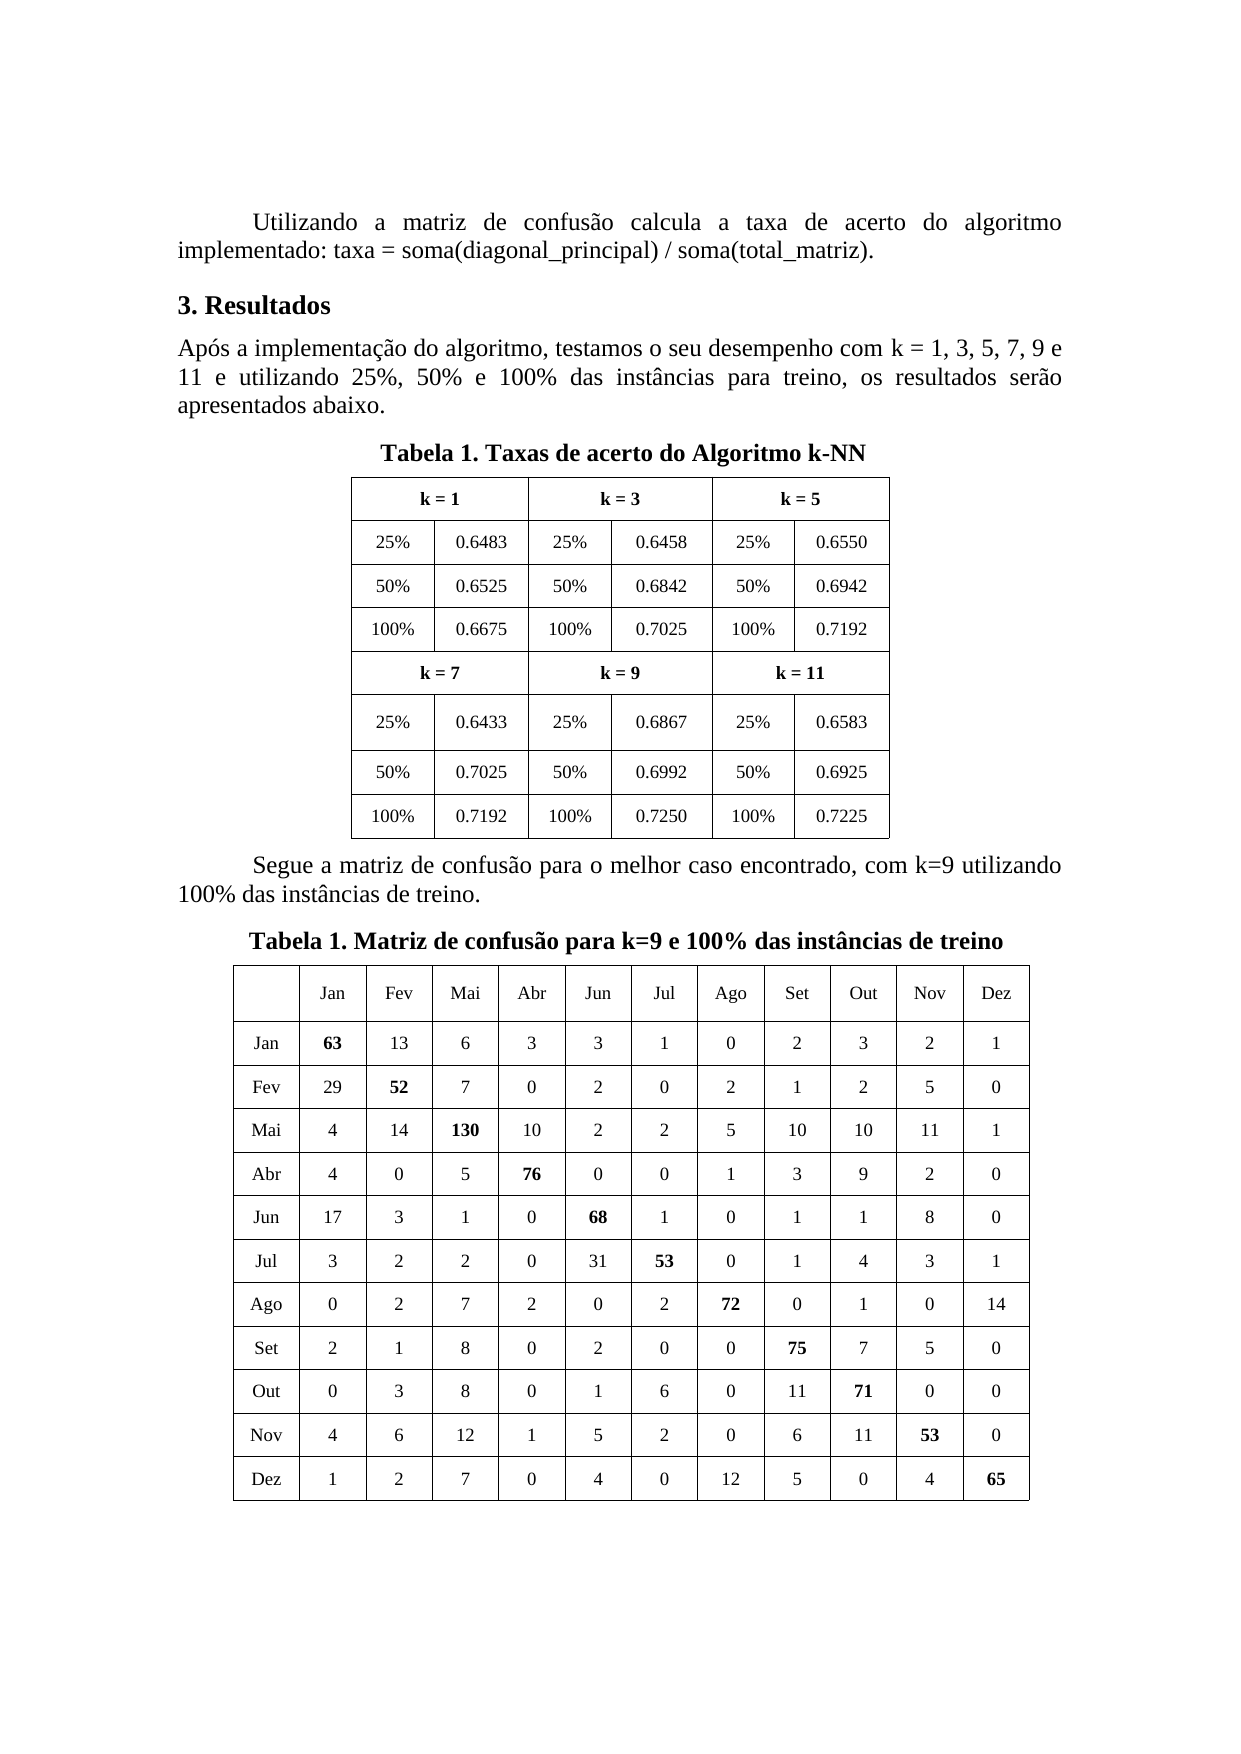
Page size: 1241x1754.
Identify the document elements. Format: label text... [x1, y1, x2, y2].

table_cell 10 [831, 1109, 896, 1152]
table_cell 25% [529, 521, 611, 564]
table_header [234, 966, 299, 1021]
table_cell 0 [765, 1283, 830, 1326]
table_cell 2 [831, 1066, 896, 1108]
table_cell 0 [499, 1066, 565, 1108]
table_cell 1 [765, 1066, 830, 1108]
table_cell 50% [713, 565, 794, 607]
table_cell 0 [499, 1196, 565, 1239]
table_cell 7 [433, 1457, 498, 1500]
table_cell 1 [964, 1240, 1029, 1282]
table_cell 17 [300, 1196, 366, 1239]
table_cell 0.6458 [612, 521, 712, 564]
text Segue a matriz de confusão para o melhor caso encontrado, com k=9 utilizando 100% das instâncias de treino. [177, 850, 1063, 907]
table_cell 0 [632, 1066, 697, 1108]
table_cell 1 [765, 1240, 830, 1282]
table_cell Ago [234, 1283, 299, 1326]
table_header Dez [964, 966, 1029, 1021]
table_cell 3 [566, 1022, 631, 1064]
table_cell 3 [367, 1370, 432, 1413]
table_cell 31 [566, 1240, 631, 1282]
table_cell 72 [698, 1283, 764, 1326]
table_cell 2 [300, 1327, 366, 1369]
table_cell 0 [698, 1196, 764, 1239]
table_cell 3 [367, 1196, 432, 1239]
table_cell 0.7225 [795, 795, 889, 837]
table_cell 2 [566, 1066, 631, 1108]
table_header Jun [566, 966, 631, 1021]
table_cell 1 [964, 1109, 1029, 1152]
text Tabela 1. Matriz de confusão para k=9 e 100% das instâncias de treino [177, 926, 1063, 955]
table_cell 8 [433, 1370, 498, 1413]
table_cell 0 [499, 1370, 565, 1413]
table_cell 0 [698, 1022, 764, 1064]
table_cell 71 [831, 1370, 896, 1413]
table_cell 1 [831, 1196, 896, 1239]
table_header Ago [698, 966, 764, 1021]
table_cell 100% [352, 795, 434, 837]
table_cell 0.7025 [612, 608, 712, 651]
table_cell 1 [499, 1414, 565, 1456]
table_cell 3 [897, 1240, 963, 1282]
table_header Mai [433, 966, 498, 1021]
table_cell 130 [433, 1109, 498, 1152]
table_cell 6 [367, 1414, 432, 1456]
table_cell 11 [765, 1370, 830, 1413]
table_cell 0.6925 [795, 751, 889, 794]
table_cell 53 [632, 1240, 697, 1282]
table_cell 1 [433, 1196, 498, 1239]
text Utilizando a matriz de confusão calcula a taxa de acerto do algoritmo implementado: taxa = soma(diagonal_principal) / soma(total_matriz). [177, 207, 1063, 264]
table_cell 0.6583 [795, 695, 889, 750]
table_cell 10 [499, 1109, 565, 1152]
table_cell 1 [300, 1457, 366, 1500]
table_cell 0 [300, 1283, 366, 1326]
table_cell 100% [529, 608, 611, 651]
table_cell 6 [765, 1414, 830, 1456]
table_cell 14 [964, 1283, 1029, 1326]
text Tabela 1. Taxas de acerto do Algoritmo k-NN [177, 438, 1063, 466]
table_cell 50% [713, 751, 794, 794]
table_cell 0.6842 [612, 565, 712, 607]
table_cell Abr [234, 1153, 299, 1195]
table_cell 2 [367, 1283, 432, 1326]
table_header k = 1 [352, 478, 528, 520]
table_cell 29 [300, 1066, 366, 1108]
table_cell 0 [897, 1370, 963, 1413]
table_cell 0 [964, 1066, 1029, 1108]
table_cell 0 [964, 1196, 1029, 1239]
table_header Abr [499, 966, 565, 1021]
table_cell 0.7192 [795, 608, 889, 651]
table_cell 2 [897, 1022, 963, 1064]
table_cell 4 [897, 1457, 963, 1500]
table_cell 2 [367, 1457, 432, 1500]
table_cell 0 [632, 1457, 697, 1500]
table_cell Fev [234, 1066, 299, 1108]
table_cell 25% [713, 521, 794, 564]
table_cell Nov [234, 1414, 299, 1456]
table_cell 3 [765, 1153, 830, 1195]
table_cell 0 [566, 1283, 631, 1326]
table_cell 0 [831, 1457, 896, 1500]
table_cell 2 [433, 1240, 498, 1282]
table_cell 2 [566, 1327, 631, 1369]
table_cell 50% [352, 565, 434, 607]
table_cell 50% [529, 565, 611, 607]
table_cell 14 [367, 1109, 432, 1152]
table_cell 0.6992 [612, 751, 712, 794]
table_cell 0.6942 [795, 565, 889, 607]
table_cell 75 [765, 1327, 830, 1369]
table_cell 13 [367, 1022, 432, 1064]
table_cell 0.6675 [435, 608, 528, 651]
table_cell 2 [698, 1066, 764, 1108]
table_cell 100% [352, 608, 434, 651]
table_cell 0 [698, 1240, 764, 1282]
table_cell 52 [367, 1066, 432, 1108]
table_cell 8 [897, 1196, 963, 1239]
text Após a implementação do algoritmo, testamos o seu desempenho com k = 1, 3, 5, 7, 9 e 11 e utilizando 25%, 50% e 100% das instâncias para treino, os resultados serão apresentados abaixo. [177, 333, 1063, 419]
table_cell 10 [765, 1109, 830, 1152]
table_cell 0.6483 [435, 521, 528, 564]
table_cell 4 [300, 1414, 366, 1456]
table_cell Out [234, 1370, 299, 1413]
table_cell 6 [632, 1370, 697, 1413]
table_cell 7 [831, 1327, 896, 1369]
table_cell 1 [632, 1022, 697, 1064]
table_cell 100% [713, 608, 794, 651]
table_cell 0 [499, 1457, 565, 1500]
table_cell 50% [352, 751, 434, 794]
table_cell 3 [831, 1022, 896, 1064]
table_cell 0 [499, 1240, 565, 1282]
table_cell 0 [698, 1414, 764, 1456]
table_cell k = 9 [529, 652, 712, 694]
table_cell 0.7250 [612, 795, 712, 837]
table_cell 12 [698, 1457, 764, 1500]
table_cell 2 [632, 1414, 697, 1456]
table_cell 25% [713, 695, 794, 750]
table_cell 76 [499, 1153, 565, 1195]
table_cell 0 [698, 1327, 764, 1369]
table_cell 11 [831, 1414, 896, 1456]
table_cell 2 [632, 1109, 697, 1152]
table_cell 0 [367, 1153, 432, 1195]
table_header Set [765, 966, 830, 1021]
table_cell 2 [632, 1283, 697, 1326]
table_cell 0.6867 [612, 695, 712, 750]
table_header Jan [300, 966, 366, 1021]
table_header Fev [367, 966, 432, 1021]
table_cell 2 [499, 1283, 565, 1326]
table_cell 0 [632, 1153, 697, 1195]
table_cell 2 [897, 1153, 963, 1195]
table_cell Mai [234, 1109, 299, 1152]
table_cell Jun [234, 1196, 299, 1239]
table_header k = 3 [529, 478, 712, 520]
table_cell 1 [367, 1327, 432, 1369]
table_header k = 5 [713, 478, 889, 520]
table_cell 25% [352, 695, 434, 750]
table_cell 0 [964, 1370, 1029, 1413]
table_header Out [831, 966, 896, 1021]
table_cell 1 [964, 1022, 1029, 1064]
table_cell 0.6550 [795, 521, 889, 564]
table_cell 0 [897, 1283, 963, 1326]
table_cell 2 [566, 1109, 631, 1152]
table_cell 7 [433, 1283, 498, 1326]
table_cell 0 [499, 1327, 565, 1369]
table_cell 8 [433, 1327, 498, 1369]
table_cell 3 [300, 1240, 366, 1282]
table_cell 0 [964, 1327, 1029, 1369]
table_cell 0 [698, 1370, 764, 1413]
table_cell 6 [433, 1022, 498, 1064]
table_cell 5 [765, 1457, 830, 1500]
table_cell 0.6433 [435, 695, 528, 750]
table_cell 5 [433, 1153, 498, 1195]
table_cell 5 [566, 1414, 631, 1456]
table_cell 5 [897, 1327, 963, 1369]
table_cell 100% [529, 795, 611, 837]
table_cell 4 [300, 1109, 366, 1152]
table_cell 65 [964, 1457, 1029, 1500]
table_cell 0.7025 [435, 751, 528, 794]
table_cell 5 [897, 1066, 963, 1108]
table_cell 0.6525 [435, 565, 528, 607]
table_cell 0 [566, 1153, 631, 1195]
table_cell 63 [300, 1022, 366, 1064]
table_cell 1 [831, 1283, 896, 1326]
table_cell 2 [765, 1022, 830, 1064]
table_cell 5 [698, 1109, 764, 1152]
table_header Jul [632, 966, 697, 1021]
table_cell 0 [964, 1153, 1029, 1195]
table_cell Set [234, 1327, 299, 1369]
table_cell 7 [433, 1066, 498, 1108]
table_cell 0 [632, 1327, 697, 1369]
table_cell 0 [964, 1414, 1029, 1456]
table_cell 50% [529, 751, 611, 794]
table_cell k = 7 [352, 652, 528, 694]
table_cell 12 [433, 1414, 498, 1456]
table_cell 1 [632, 1196, 697, 1239]
table_cell 3 [499, 1022, 565, 1064]
table_cell 9 [831, 1153, 896, 1195]
table_cell 0 [300, 1370, 366, 1413]
table_cell 100% [713, 795, 794, 837]
table_cell 4 [300, 1153, 366, 1195]
table_cell 53 [897, 1414, 963, 1456]
table_cell Jan [234, 1022, 299, 1064]
table_cell 68 [566, 1196, 631, 1239]
table_cell k = 11 [713, 652, 889, 694]
table_cell 1 [698, 1153, 764, 1195]
table_cell 11 [897, 1109, 963, 1152]
table_cell 4 [831, 1240, 896, 1282]
table_cell 25% [529, 695, 611, 750]
table_cell 1 [765, 1196, 830, 1239]
table_cell 4 [566, 1457, 631, 1500]
table_cell 0.7192 [435, 795, 528, 837]
table_cell 1 [566, 1370, 631, 1413]
subtitle 3. Resultados [177, 289, 1063, 320]
table_cell Dez [234, 1457, 299, 1500]
table_cell Jul [234, 1240, 299, 1282]
table_header Nov [897, 966, 963, 1021]
table_cell 2 [367, 1240, 432, 1282]
table_cell 25% [352, 521, 434, 564]
